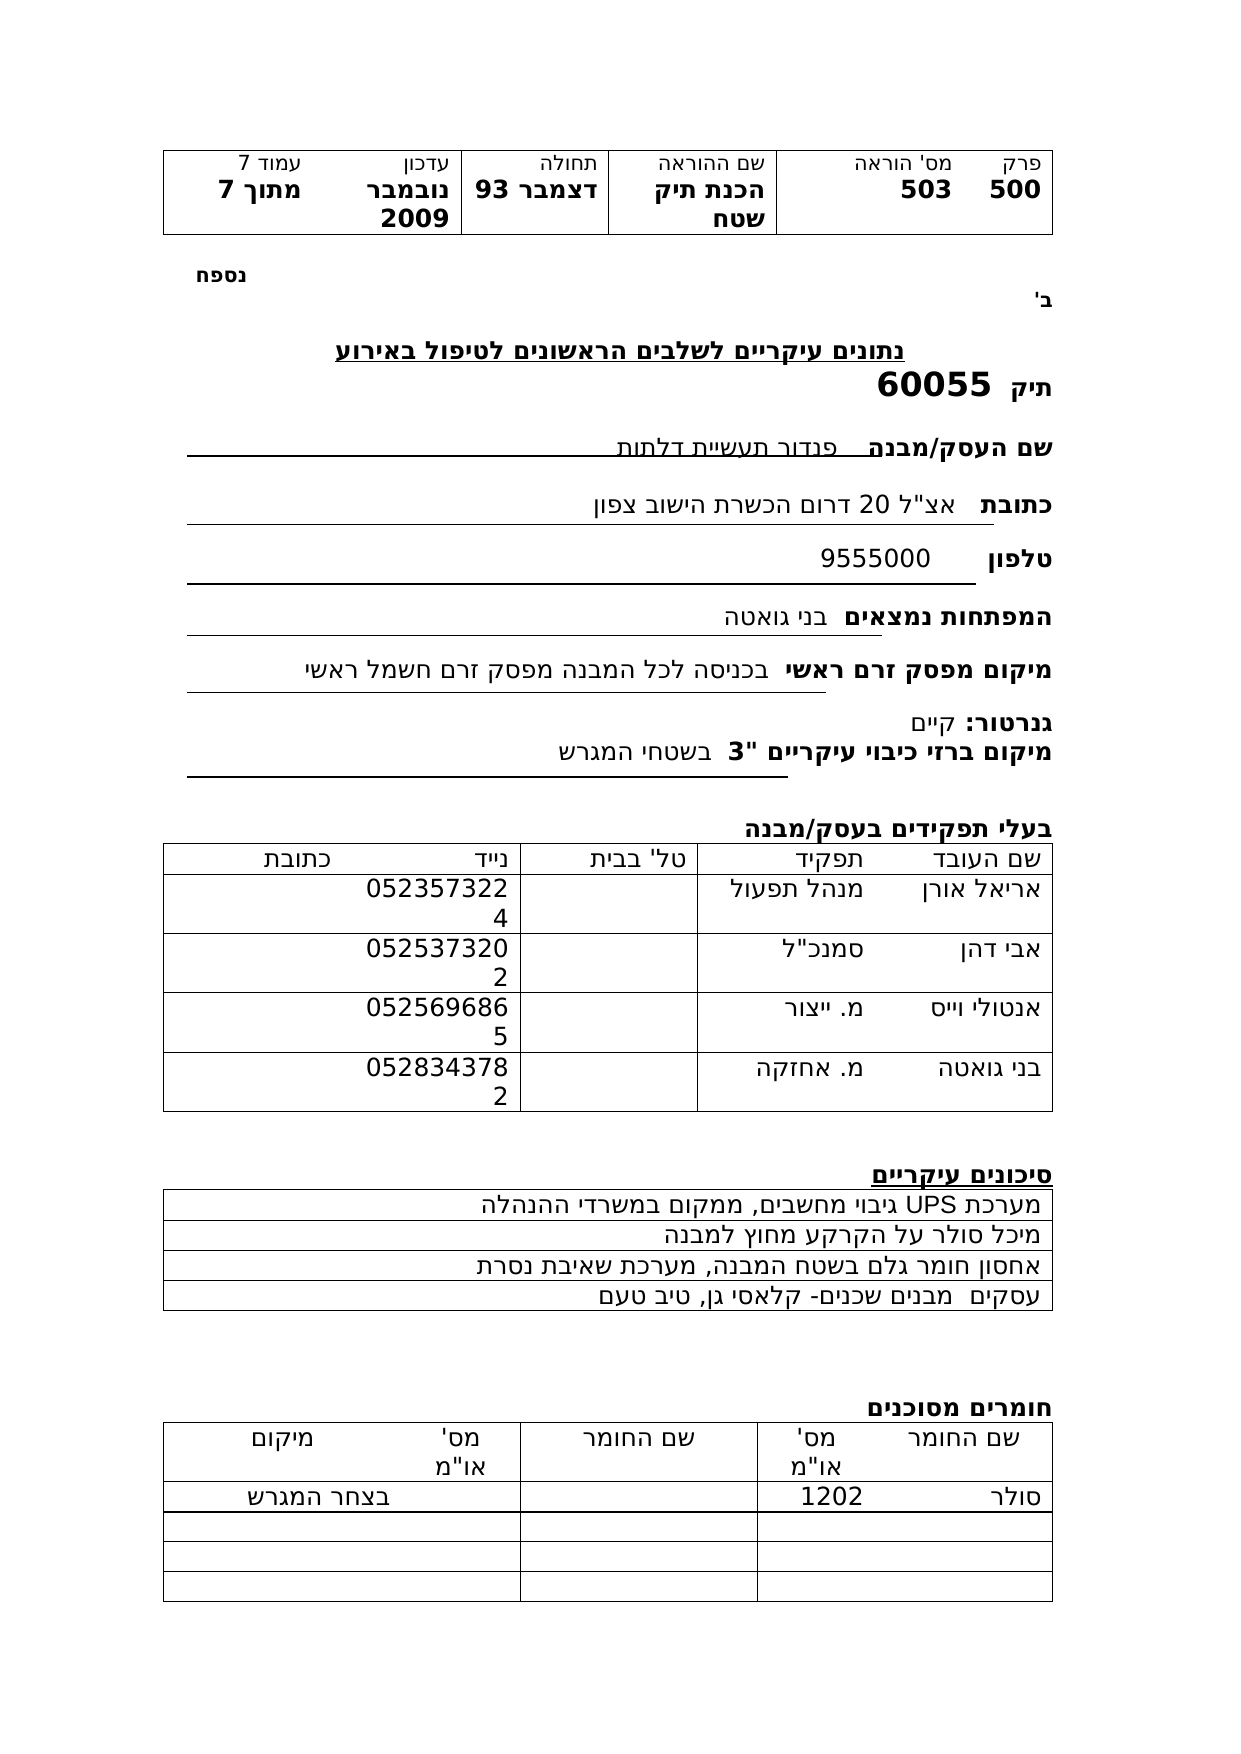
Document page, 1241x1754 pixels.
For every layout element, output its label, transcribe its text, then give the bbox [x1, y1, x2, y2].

text המפתחות נמצאים בני גואטה [187, 602, 1053, 631]
table_cell בני גואטה [875, 1053, 1052, 1111]
table_cell מ. ייצור [698, 993, 875, 1052]
table_cell [401, 1482, 520, 1511]
table_cell 1202 [758, 1482, 875, 1511]
table_cell [401, 1542, 520, 1571]
text סיכונים עיקריים [187, 1160, 1053, 1189]
table_cell סולר [875, 1482, 1052, 1511]
text תיק 60055 [187, 365, 1053, 404]
text בעלי תפקידים בעסק/מבנה [187, 814, 1053, 843]
table_header תחולה דצמבר 93 [462, 151, 608, 234]
table_cell [164, 1542, 401, 1571]
table_cell עסקים מבנים שכנים- קלאסי גן, טיב טעם [164, 1281, 1052, 1310]
table_header פרק 500 [964, 151, 1052, 234]
table_cell [164, 1513, 401, 1541]
text גנרטור: קיים [187, 708, 1053, 737]
table_header שם העובד [875, 844, 1052, 873]
table_cell [401, 1513, 520, 1541]
table_cell מנהל תפעול [698, 875, 875, 933]
table_header נייד [343, 844, 520, 873]
table_cell [758, 1542, 875, 1571]
table_cell [164, 934, 343, 992]
table_cell [521, 1513, 757, 1541]
table_cell בצחר המגרש [164, 1482, 401, 1511]
table_cell [164, 875, 343, 933]
table_header מערכת UPS גיבוי מחשבים, ממקום במשרדי ההנהלה [164, 1190, 1052, 1219]
table_cell [758, 1513, 875, 1541]
table_header מס' הוראה 503 [777, 151, 964, 234]
table_cell [164, 1053, 343, 1111]
table_header עדכון נובמבר 2009 [313, 151, 461, 234]
table_cell מיכל סולר על הקרקע מחוץ למבנה [164, 1221, 1052, 1250]
table_header כתובת [164, 844, 343, 873]
table_cell [521, 993, 697, 1052]
table_cell סמנכ"ל [698, 934, 875, 992]
table_header מס' או"מ [758, 1423, 875, 1481]
text מיקום ברזי כיבוי עיקריים "3 בשטחי המגרש [187, 737, 1053, 766]
table_cell [875, 1542, 1052, 1571]
table_header שם החומר [875, 1423, 1052, 1481]
table_cell [875, 1572, 1052, 1601]
table_cell [401, 1572, 520, 1601]
table_cell [521, 1053, 697, 1111]
text טלפון 9555000 [187, 544, 1053, 573]
table_cell אבי דהן [875, 934, 1052, 992]
table_cell [875, 1513, 1052, 1541]
table_cell אריאל אורן [875, 875, 1052, 933]
text נתונים עיקריים לשלבים הראשונים לטיפול באירוע [187, 336, 1053, 365]
text שם העסק/מבנה פנדור תעשיית דלתות [187, 433, 1053, 462]
table_header תפקיד [698, 844, 875, 873]
table_cell [164, 1572, 401, 1601]
text נספח ב' [187, 263, 1053, 312]
table_cell [521, 934, 697, 992]
table_cell [164, 993, 343, 1052]
table_header שם החומר [521, 1423, 757, 1481]
table_header שם ההוראה הכנת תיק שטח [609, 151, 776, 234]
table_cell 0525373202 [343, 934, 520, 992]
table_cell אנטולי וייס [875, 993, 1052, 1052]
table_cell אחסון חומר גלם בשטח המבנה, מערכת שאיבת נסרת [164, 1251, 1052, 1280]
table_cell 0523573224 [343, 875, 520, 933]
table_header עמוד 7 מתוך 7 [164, 151, 313, 234]
text מיקום מפסק זרם ראשי בכניסה לכל המבנה מפסק זרם חשמל ראשי [187, 655, 1053, 684]
table_cell [521, 1482, 757, 1511]
table_cell [521, 875, 697, 933]
text כתובת אצ"ל 20 דרום הכשרת הישוב צפון [187, 491, 1053, 520]
text חומרים מסוכנים [187, 1393, 1053, 1422]
table_cell 0525696865 [343, 993, 520, 1052]
table_cell [521, 1542, 757, 1571]
table_cell [758, 1572, 875, 1601]
table_cell 0528343782 [343, 1053, 520, 1111]
table_header טל' בבית [521, 844, 697, 873]
table_cell מ. אחזקה [698, 1053, 875, 1111]
table_cell [521, 1572, 757, 1601]
table_header מס' או"מ [401, 1423, 520, 1481]
table_header מיקום [164, 1423, 401, 1481]
